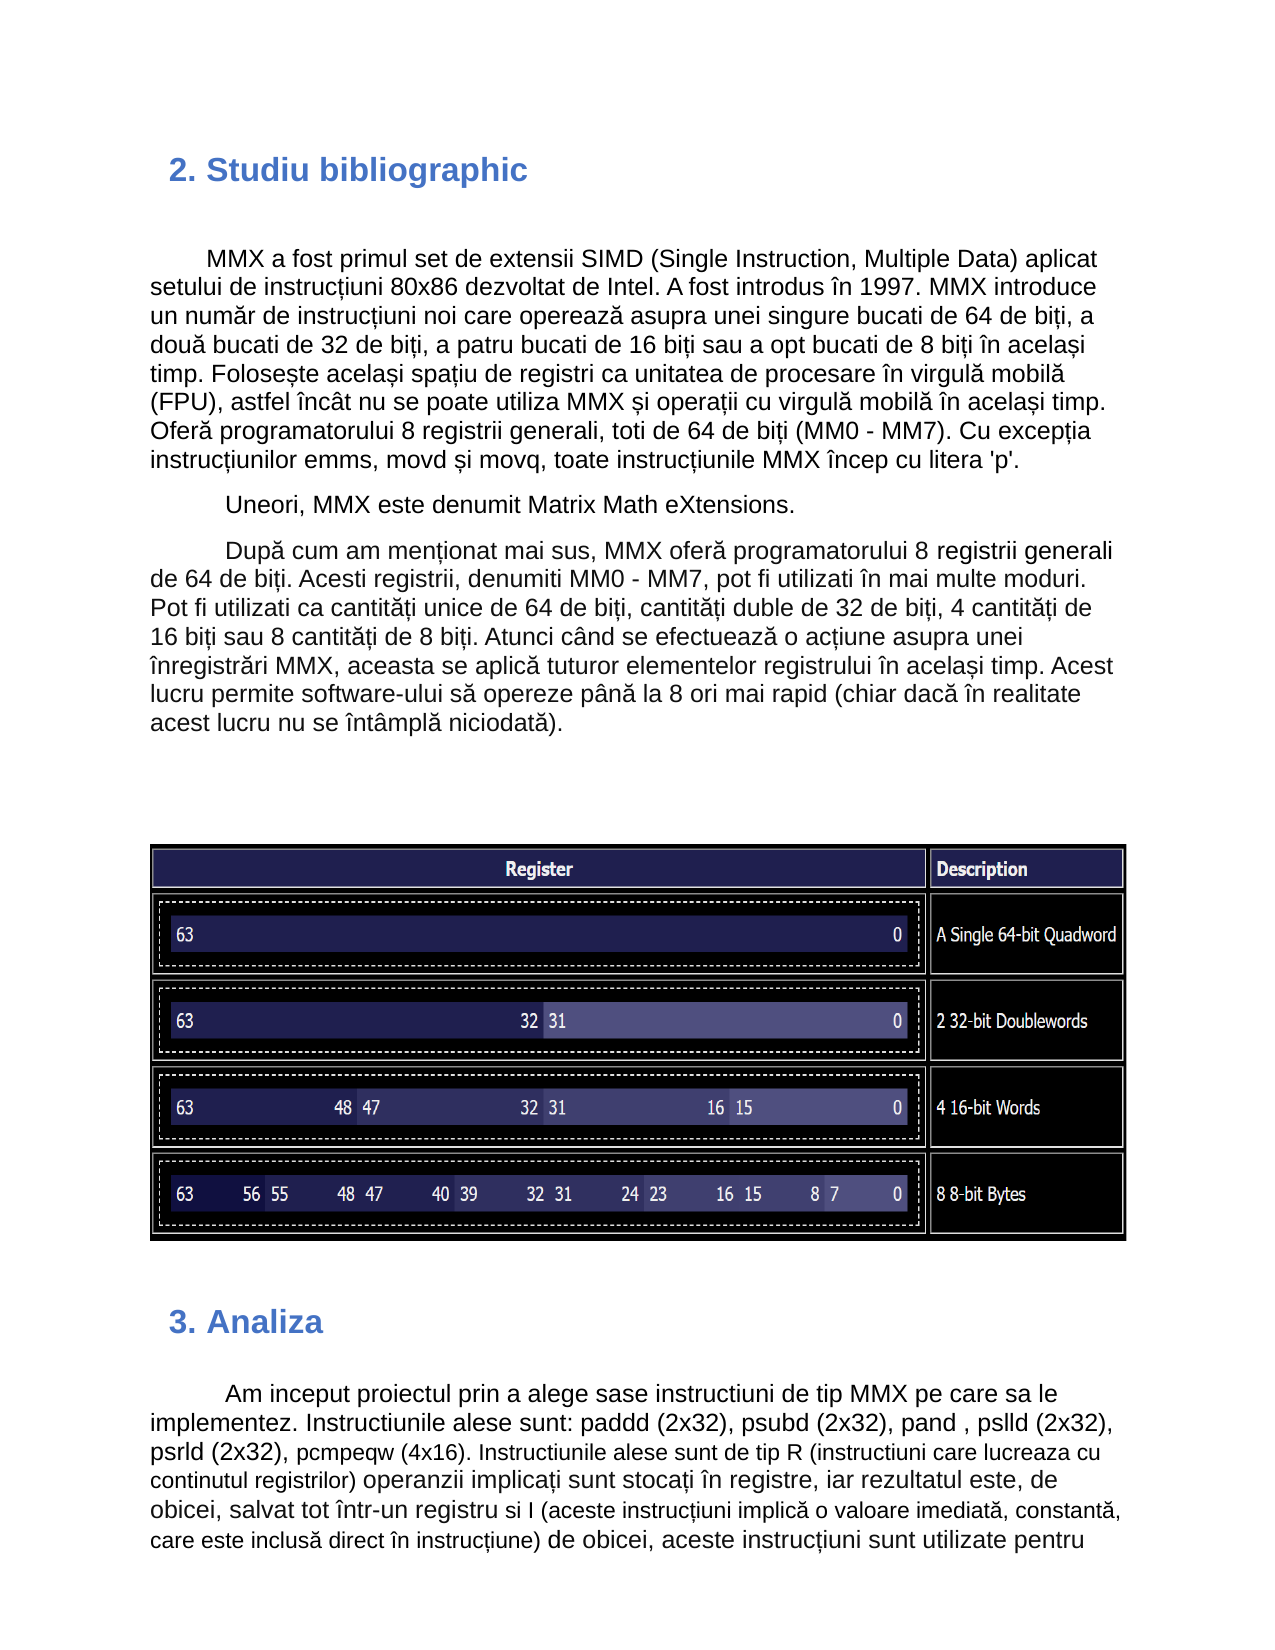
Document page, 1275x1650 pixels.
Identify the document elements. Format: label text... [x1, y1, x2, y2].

text MMX a fost primul set de extensii SIMD (Single Instruction, Multiple Data) aplicat setului de instrucțiuni 80x86 dezvoltat de Intel. A fost introdus în 1997. MMX introduce un număr de instrucțiuni noi care operează asupra unei singure bucati de 64 de biți, a două bucati de 32 de biți, a patru bucati de 16 biți sau a opt bucati de 8 biți în același timp. Folosește același spațiu de registri ca unitatea de procesare în virgulă mobilă (FPU), astfel încât nu se poate utiliza MMX și operații cu virgulă mobilă în același timp. Oferă programatorului 8 registrii generali, toti de 64 de biți (MM0 - MM7). Cu excepția instrucțiunilor emms, movd și movq, toate instrucțiunile MMX încep cu litera 'p'. [150, 243, 1125, 473]
list Studiu bibliographic [169, 150, 1125, 188]
text După cum am menționat mai sus, MMX oferă programatorului 8 registrii generali de 64 de biți. Acesti registrii, denumiti MM0 - MM7, pot fi utilizati în mai multe moduri. Pot fi utilizati ca cantități unice de 64 de biți, cantități duble de 32 de biți, 4 cantități de 16 biți sau 8 cantități de 8 biți. Atunci când se efectuează o acțiune asupra unei înregistrări MMX, aceasta se aplică tuturor elementelor registrului în același timp. Acest lucru permite software-ului să opereze până la 8 ori mai rapid (chiar dacă în realitate acest lucru nu se întâmplă niciodată). [150, 536, 1125, 737]
list Analiza [169, 1302, 1125, 1341]
list Am inceput proiectul prin a alege sase instructiuni de tip MMX pe care sa le implementez. Instructiunile alese sunt: paddd (2x32), psubd (2x32), pand , pslld (2x32), psrld (2x32), pcmpeqw (4x16). Instructiunile alese sunt de tip R (instructiuni care lucreaza cu continutul registrilor) operanzii implicați sunt stocați în registre, iar rezultatul este, de obicei, salvat tot într-un registru si I (aceste instrucțiuni implică o valoare imediată, constantă, care este inclusă direct în instrucțiune) de obicei, aceste instrucțiuni sunt utilizate pentru [150, 1379, 1125, 1554]
text Uneori, MMX este denumit Matrix Math eXtensions. [150, 490, 1125, 519]
